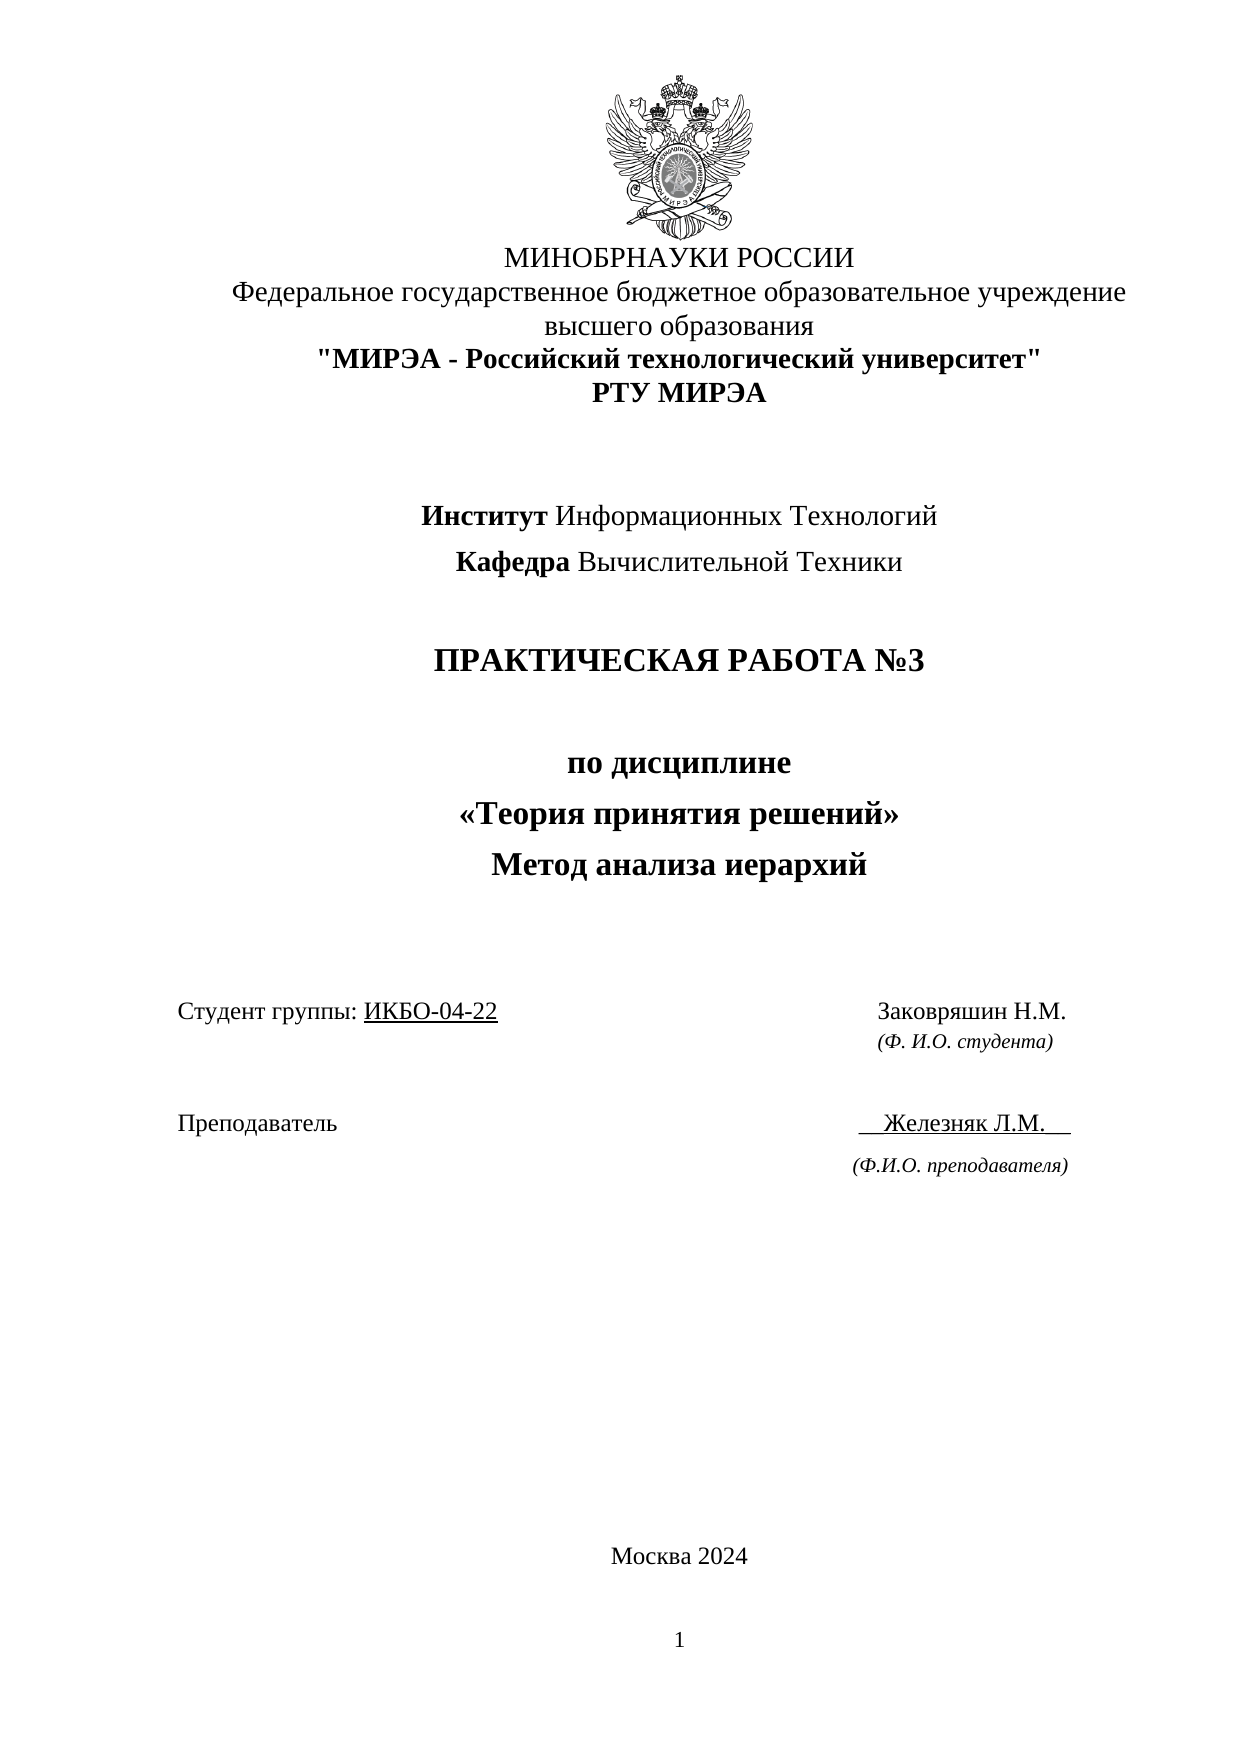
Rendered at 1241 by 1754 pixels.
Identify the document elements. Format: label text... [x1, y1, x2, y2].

table_header МИНОБРНАУКИ РОССИИ [179, 241, 1179, 274]
text Преподаватель __Железняк Л.М.__ [177, 1108, 1181, 1136]
table_header [177, 1275, 543, 1304]
table_cell Федеральное государственное бюджетное образовательное учреждение высшего образования "МИРЭА - Российский технологический университет" РТУ МИРЭА [179, 274, 1179, 498]
text ПРАКТИЧЕСКАЯ РАБОТА №3 [177, 641, 1181, 679]
text Москва 2024 [177, 1541, 1181, 1570]
text Студент группы: ИКБО-04-22 Заковряшин Н.М. (Ф. И.О. студента) [177, 996, 1181, 1054]
text «Теория принятия решений» [177, 793, 1181, 831]
text Институт Информационных Технологий [177, 498, 1181, 531]
text по дисциплине [177, 742, 1181, 781]
table_header [543, 1275, 868, 1304]
text Кафедра Вычислительной Техники [177, 544, 1181, 577]
text Метод анализа иерархий [177, 844, 1181, 882]
text (Ф.И.О. преподавателя) [177, 1149, 1181, 1178]
table_header [868, 1275, 1174, 1304]
